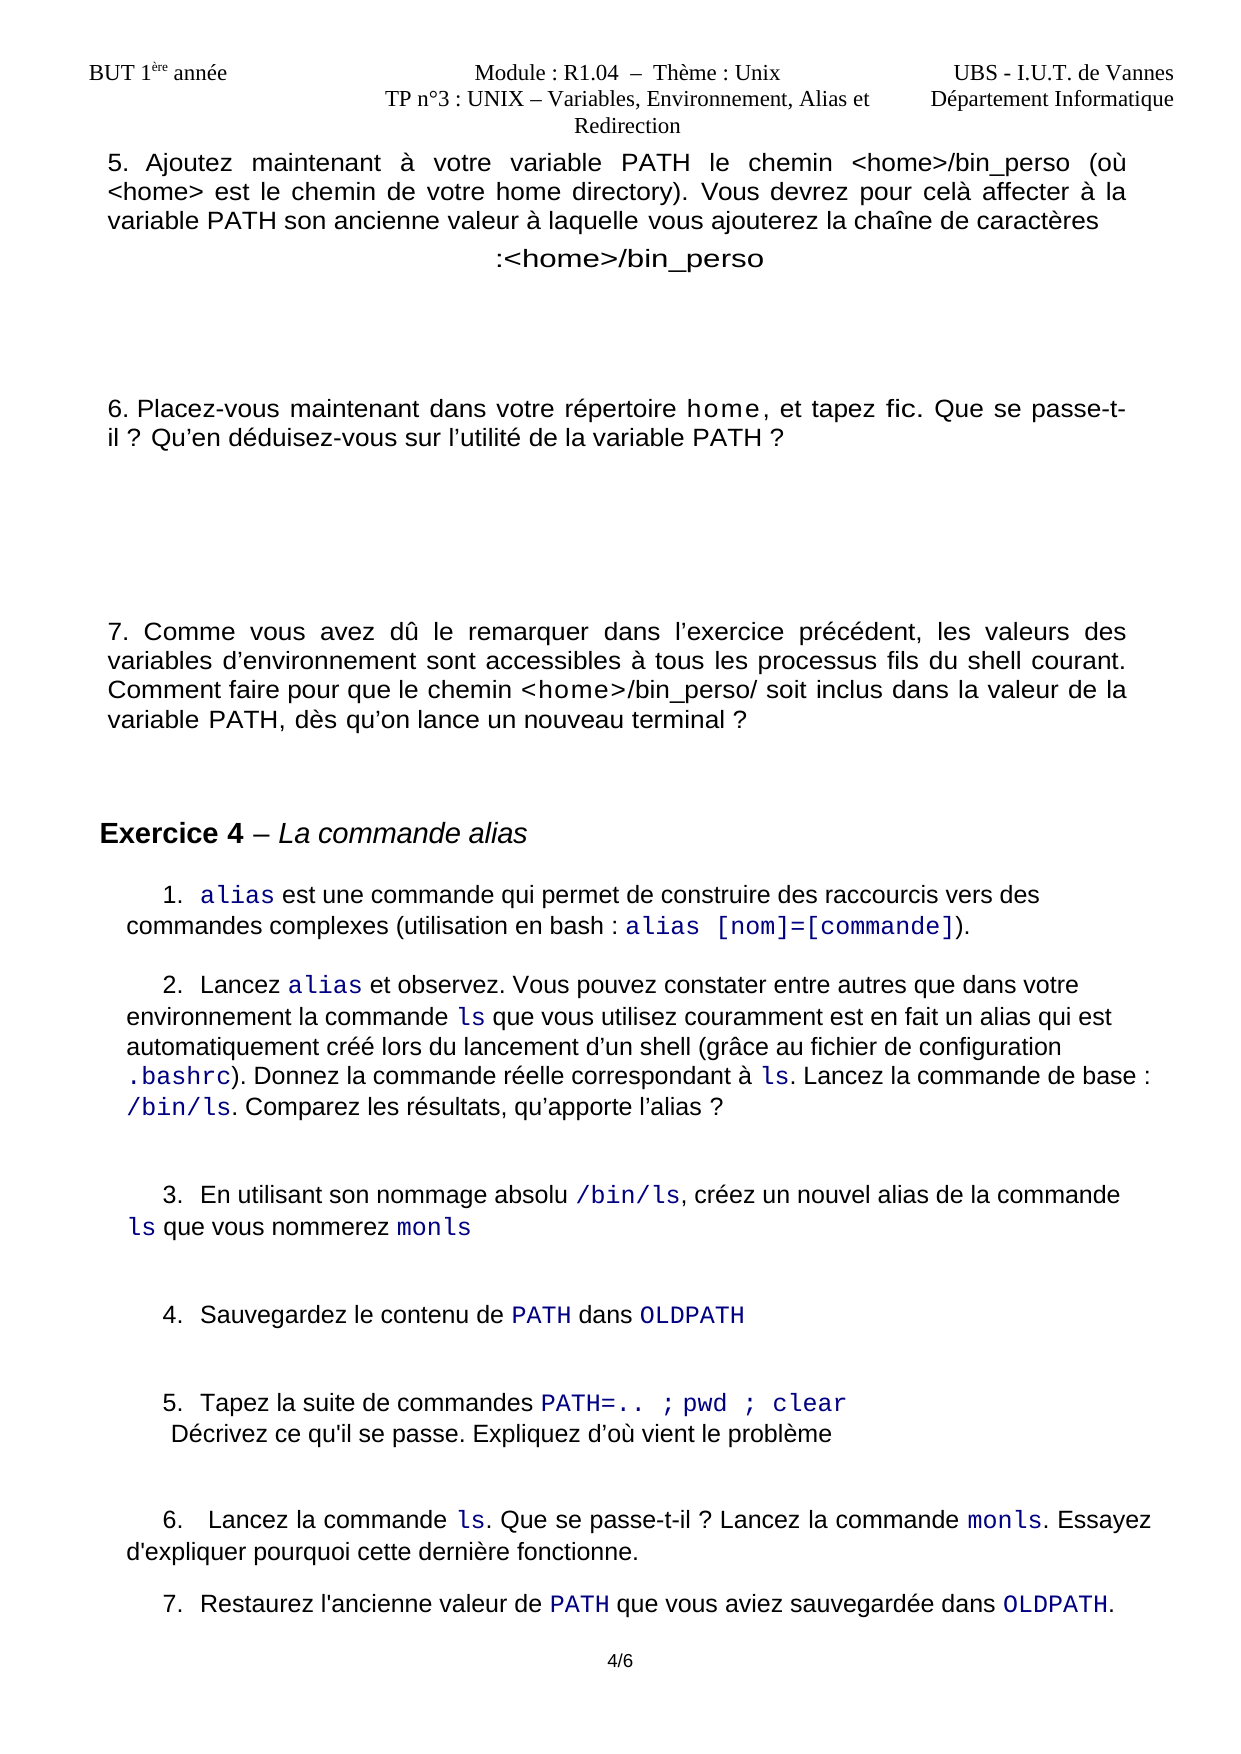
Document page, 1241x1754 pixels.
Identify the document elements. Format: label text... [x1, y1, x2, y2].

text :<home>/bin_perso [107, 244, 1151, 273]
text Exercice 4 – La commande alias [99, 816, 1151, 850]
list 7. Comme vous avez dû le remarquer dans l’exercice précédent, les valeurs des variables d’environnement sont accessibles à tous les processus fils du shell courant. Comment faire pour que le chemin <home>/bin_perso/ soit inclus dans la valeur de la variable PATH, dès qu’on lance un nouveau terminal ? [82, 617, 1126, 733]
list En utilisant son nommage absolu /bin/ls, créez un nouvel alias de la commande ls que vous nommerez monls [89, 1181, 1151, 1242]
list Décrivez ce qu'il se passe. Expliquez d’où vient le problème [126, 1419, 1151, 1448]
list Restaurez l'ancienne valeur de PATH que vous aviez sauvegardée dans OLDPATH. [89, 1589, 1151, 1620]
list 6. Placez-vous maintenant dans votre répertoire home, et tapez fic. Que se passe-t-il ? Qu’en déduisez-vous sur l’utilité de la variable PATH ? [82, 394, 1126, 452]
list Lancez alias et observez. Vous pouvez constater entre autres que dans votre environnement la commande ls que vous utilisez couramment est en fait un alias qui est automatiquement créé lors du lancement d’un shell (grâce au fichier de configuration .bashrc). Donnez la commande réelle correspondant à ls. Lancez la commande de base : /bin/ls. Comparez les résultats, qu’apporte l’alias ? [89, 971, 1151, 1123]
list Tapez la suite de commandes PATH=.. ; pwd ; clear [89, 1388, 1151, 1419]
list Sauvegardez le contenu de PATH dans OLDPATH [89, 1300, 1151, 1331]
list alias est une commande qui permet de construire des raccourcis vers des commandes complexes (utilisation en bash : alias [nom]=[commande]). [89, 880, 1151, 942]
list Lancez la commande ls. Que se passe-t-il ? Lancez la commande monls. Essayez d'expliquer pourquoi cette dernière fonctionne. [89, 1506, 1151, 1565]
list 5. Ajoutez maintenant à votre variable PATH le chemin <home>/bin_perso (où <home> est le chemin de votre home directory). Vous devrez pour celà affecter à la variable PATH son ancienne valeur à laquelle vous ajouterez la chaîne de caractères [82, 148, 1126, 235]
